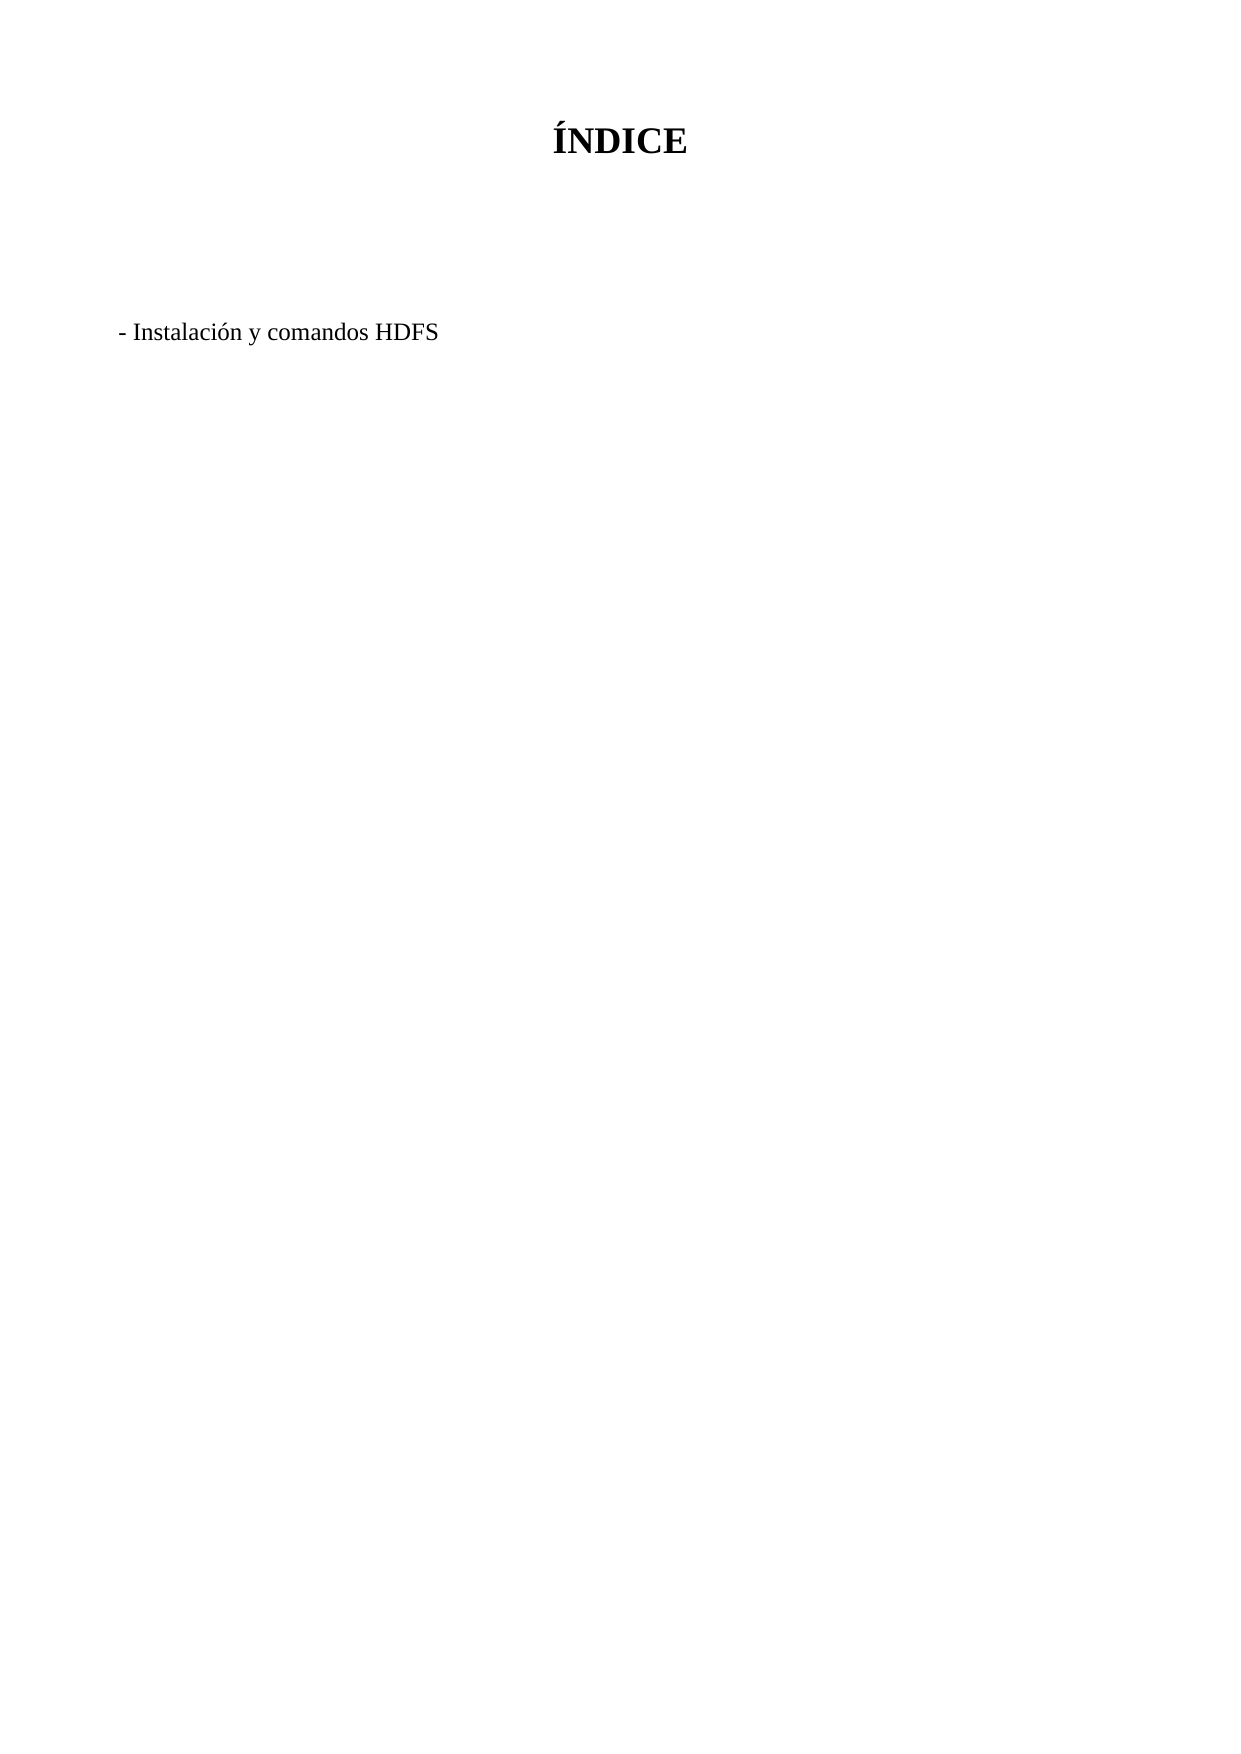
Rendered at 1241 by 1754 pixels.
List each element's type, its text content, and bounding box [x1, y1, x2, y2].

text - Instalación y comandos HDFS [118, 317, 1122, 345]
subtitle ÍNDICE [118, 118, 1122, 161]
